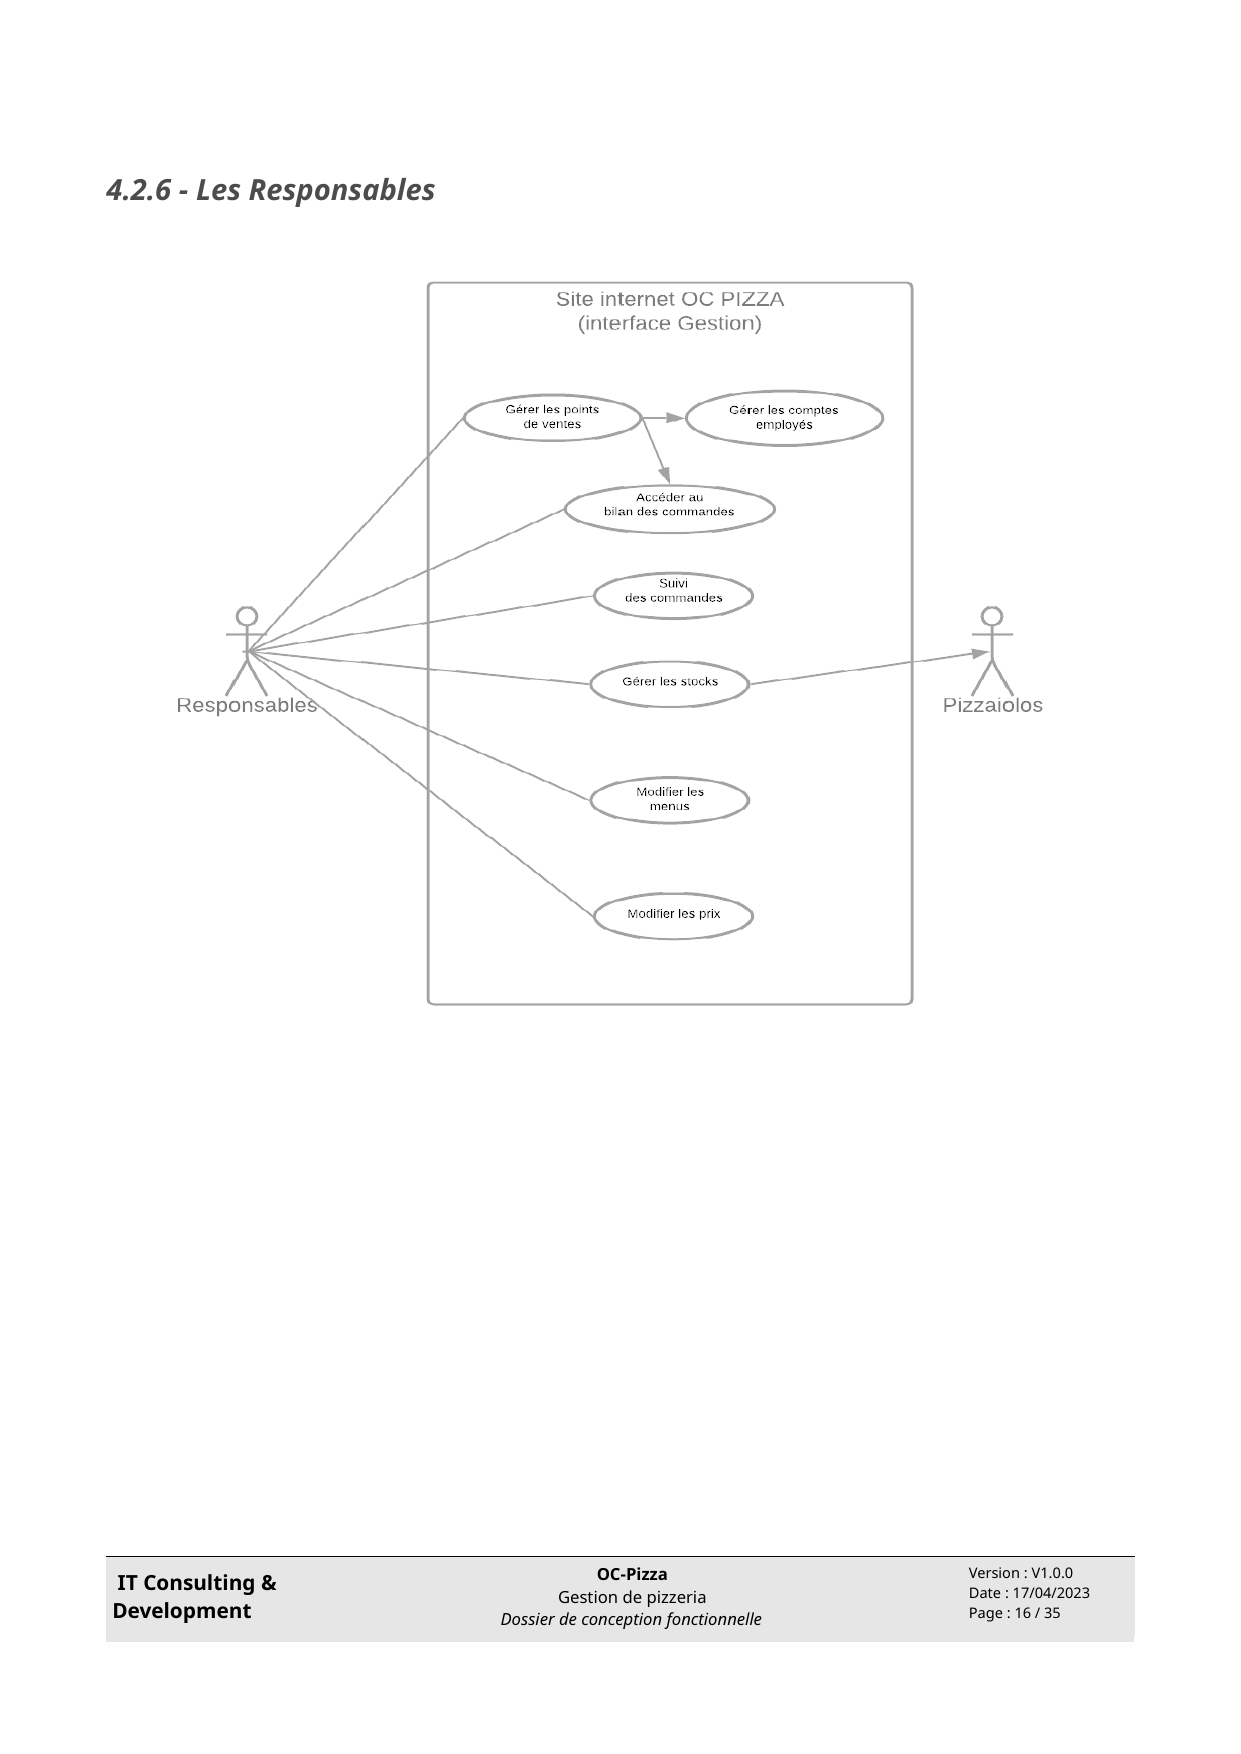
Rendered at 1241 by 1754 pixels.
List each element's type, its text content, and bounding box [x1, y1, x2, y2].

picture [106, 246, 1135, 1040]
subtitle Les Responsables [106, 169, 1134, 209]
